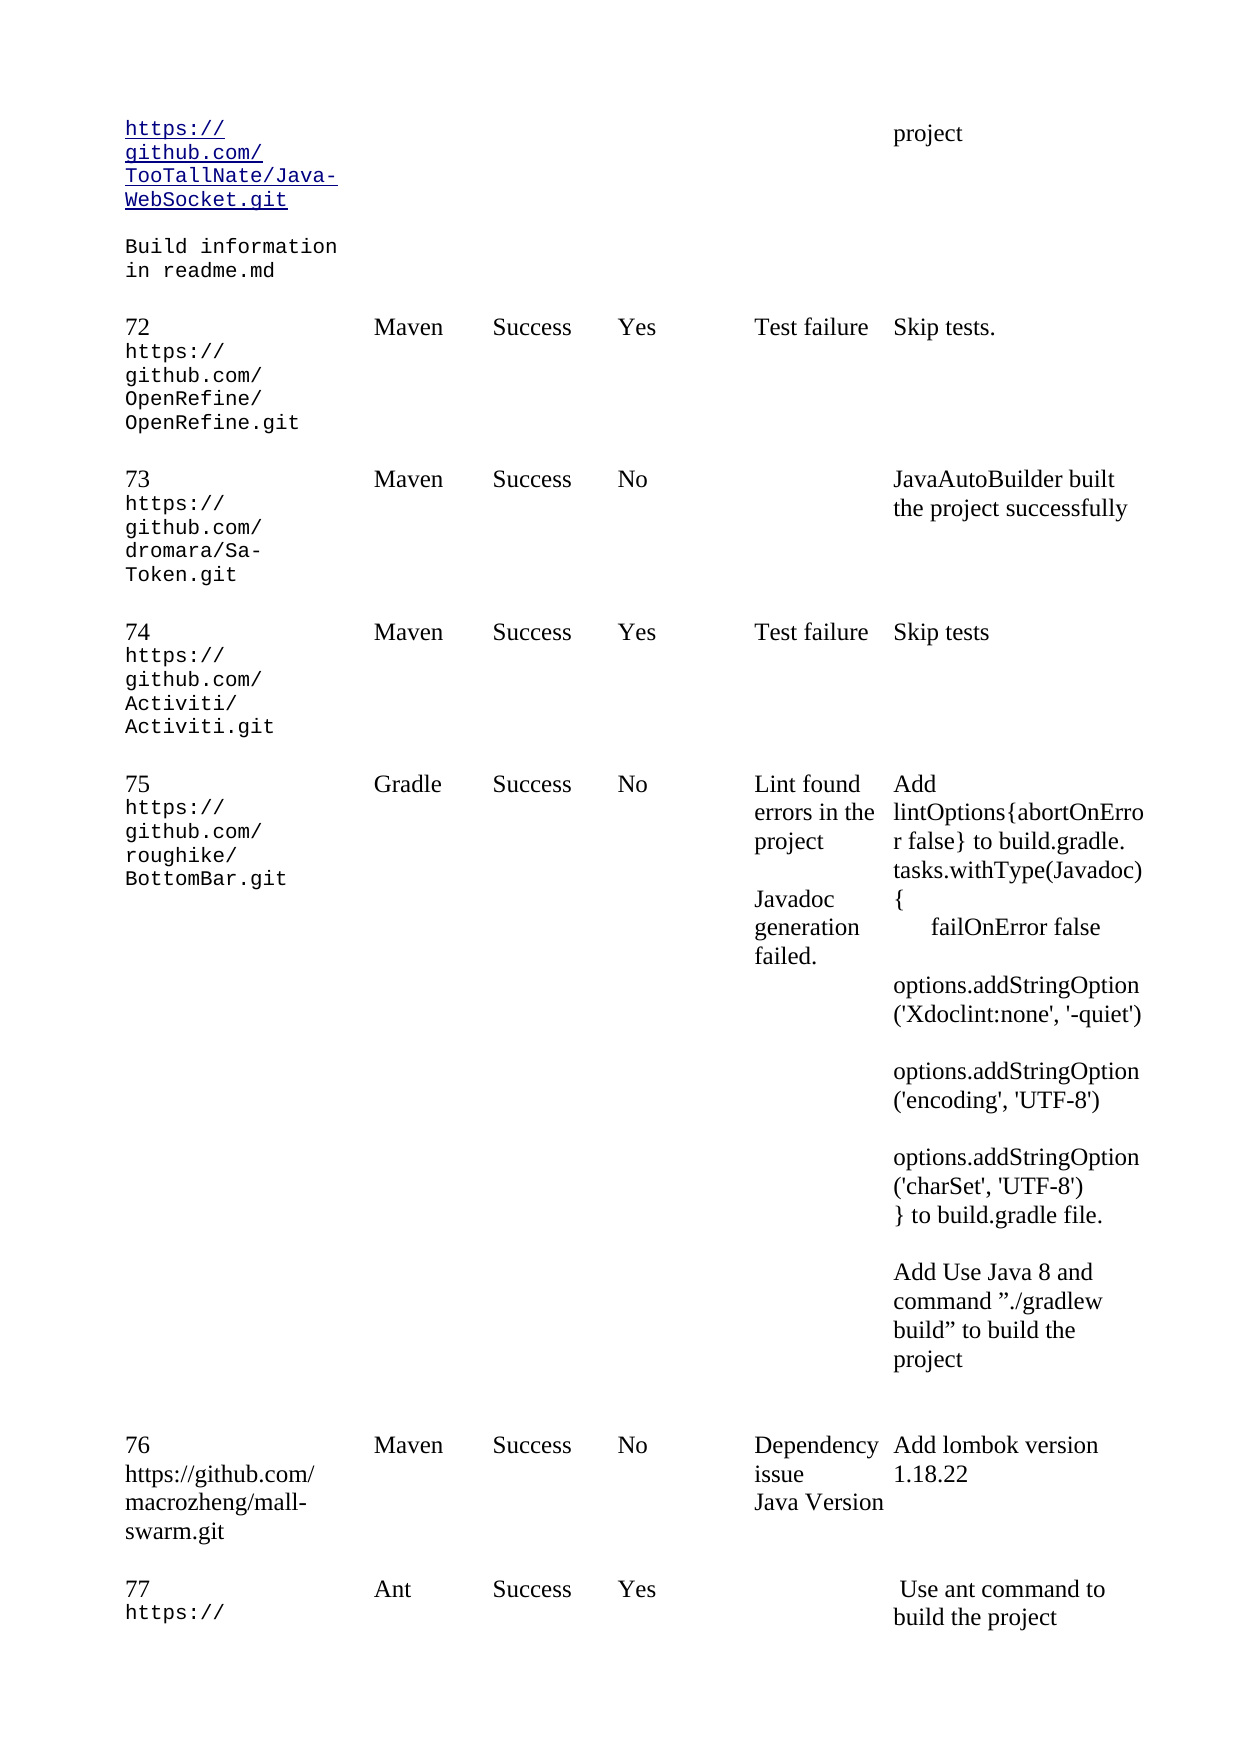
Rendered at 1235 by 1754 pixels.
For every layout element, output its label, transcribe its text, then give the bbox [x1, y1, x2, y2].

table_cell https://github.com/TooTallNate/Java-WebSocket.git Build information in readme.md [125, 118, 374, 312]
table_cell Add lombok version 1.18.22 [893, 1430, 1145, 1574]
table_cell Success [493, 313, 617, 464]
table_cell Success [493, 769, 617, 1430]
table_cell Use ant command to build the project [893, 1574, 1145, 1631]
table_cell Success [493, 1430, 617, 1574]
table_cell No [617, 1430, 754, 1574]
table_cell [754, 1574, 893, 1631]
table_cell [617, 118, 754, 312]
table_cell Maven [374, 465, 492, 617]
table_cell [374, 118, 492, 312]
table_cell Yes [617, 313, 754, 464]
table_cell Ant [374, 1574, 492, 1631]
table_cell 74 https://github.com/Activiti/Activiti.git [125, 617, 374, 769]
table_cell Gradle [374, 769, 492, 1430]
table_cell 73 https://github.com/dromara/Sa-Token.git [125, 465, 374, 617]
table_cell Lint found errors in the project Javadoc generation failed. [754, 769, 893, 1430]
table_cell Skip tests. [893, 313, 1145, 464]
table_cell Test failure [754, 617, 893, 769]
table_cell [493, 118, 617, 312]
table_cell Maven [374, 617, 492, 769]
table_cell Maven [374, 313, 492, 464]
table_cell No [617, 465, 754, 617]
table_cell Success [493, 617, 617, 769]
table_cell 77 https:// [125, 1574, 374, 1631]
table_cell [754, 118, 893, 312]
table_cell Success [493, 465, 617, 617]
table_cell Test failure [754, 313, 893, 464]
table_cell Skip tests [893, 617, 1145, 769]
table_cell 75 https://github.com/roughike/BottomBar.git [125, 769, 374, 1430]
table_cell 72 https://github.com/OpenRefine/OpenRefine.git [125, 313, 374, 464]
table_cell Add lintOptions{abortOnError false} to build.gradle. tasks.withType(Javadoc) { failOnError false options.addStringOption('Xdoclint:none', '-quiet') options.addStringOption('encoding', 'UTF-8') options.addStringOption('charSet', 'UTF-8') } to build.gradle file. Add Use Java 8 and command ”./gradlew build” to build the project [893, 769, 1145, 1430]
table_cell Dependency issue Java Version [754, 1430, 893, 1574]
table_cell No [617, 769, 754, 1430]
table_cell 76 https://github.com/macrozheng/mall-swarm.git [125, 1430, 374, 1574]
table_cell Yes [617, 1574, 754, 1631]
table_cell Maven [374, 1430, 492, 1574]
table_cell JavaAutoBuilder built the project successfully [893, 465, 1145, 617]
table_cell Yes [617, 617, 754, 769]
table_cell Success [493, 1574, 617, 1631]
table_cell [754, 465, 893, 617]
table_cell project [893, 118, 1145, 312]
